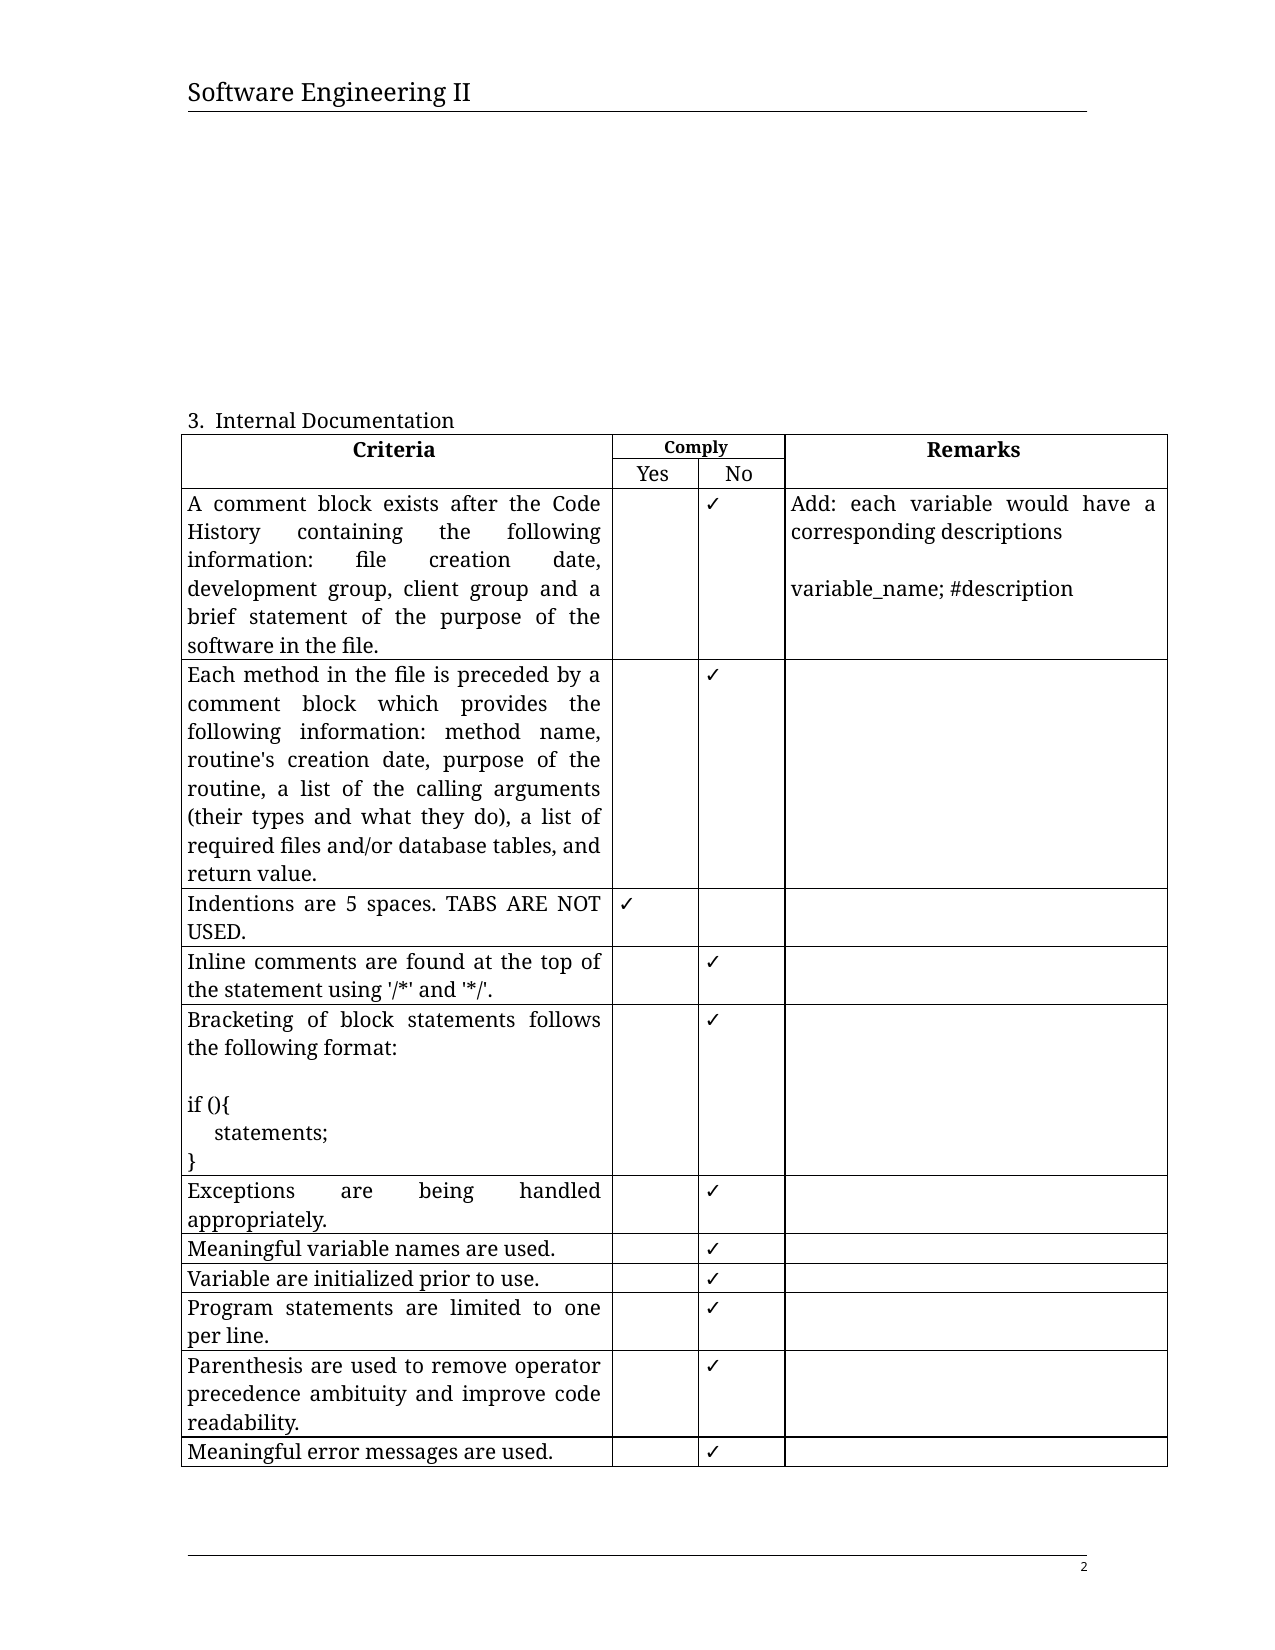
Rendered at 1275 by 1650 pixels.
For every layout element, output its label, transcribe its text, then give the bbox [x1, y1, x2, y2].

table_cell No [774, 459, 784, 488]
table_cell ✓ [699, 947, 784, 1004]
table_cell ✓ [699, 1264, 704, 1292]
table_cell ✓ [699, 1005, 784, 1175]
table_cell No [699, 459, 704, 488]
table_cell [1156, 1264, 1167, 1292]
table_cell [786, 1234, 791, 1263]
table_cell [613, 1351, 698, 1436]
table_cell ✓ [699, 660, 784, 888]
table_cell [613, 1438, 618, 1466]
text 3. Internal Documentation [187, 406, 1087, 434]
table_cell [613, 947, 698, 1004]
table_cell [613, 660, 698, 888]
table_cell ✓ [774, 1234, 784, 1263]
table_cell [786, 889, 1167, 946]
table_cell [613, 1234, 618, 1263]
table_cell ✓ [699, 1351, 784, 1436]
table_cell ✓ [774, 1264, 784, 1292]
table_cell [1156, 1438, 1167, 1466]
table_cell [613, 1005, 698, 1175]
table_cell [786, 1351, 1167, 1436]
table_cell [786, 947, 1167, 1004]
table_cell [786, 1176, 1167, 1233]
table_header Comply [774, 435, 784, 458]
table_cell [613, 1176, 698, 1233]
table_cell [687, 1264, 698, 1292]
table_cell Bracketing of block statements follows the following format: if (){ statements; } [601, 1005, 612, 1175]
table_cell [613, 489, 698, 659]
table_cell [613, 1264, 618, 1292]
table_cell ✓ [699, 1234, 704, 1263]
table_cell [786, 1293, 1167, 1350]
table_cell ✓ [699, 1293, 784, 1350]
table_header Remarks [786, 435, 1167, 488]
table_cell [613, 1293, 698, 1350]
table_cell ✓ [613, 889, 698, 946]
table_cell [786, 660, 1167, 888]
table_cell [687, 1234, 698, 1263]
table_cell [786, 1264, 791, 1292]
table_cell ✓ [774, 1438, 784, 1466]
table_cell [786, 1005, 1167, 1175]
table_header Criteria [182, 435, 612, 488]
table_cell [699, 889, 784, 946]
table_cell [786, 1438, 791, 1466]
table_cell Add: each variable would have a corresponding descriptions variable_name; #description [786, 489, 1167, 659]
table_cell [687, 1438, 698, 1466]
table_cell ✓ [699, 1176, 784, 1233]
table_cell Yes [613, 459, 618, 488]
table_cell Yes [687, 459, 698, 488]
table_cell ✓ [699, 1438, 704, 1466]
table_cell [1156, 1234, 1167, 1263]
table_cell ✓ [699, 489, 784, 659]
